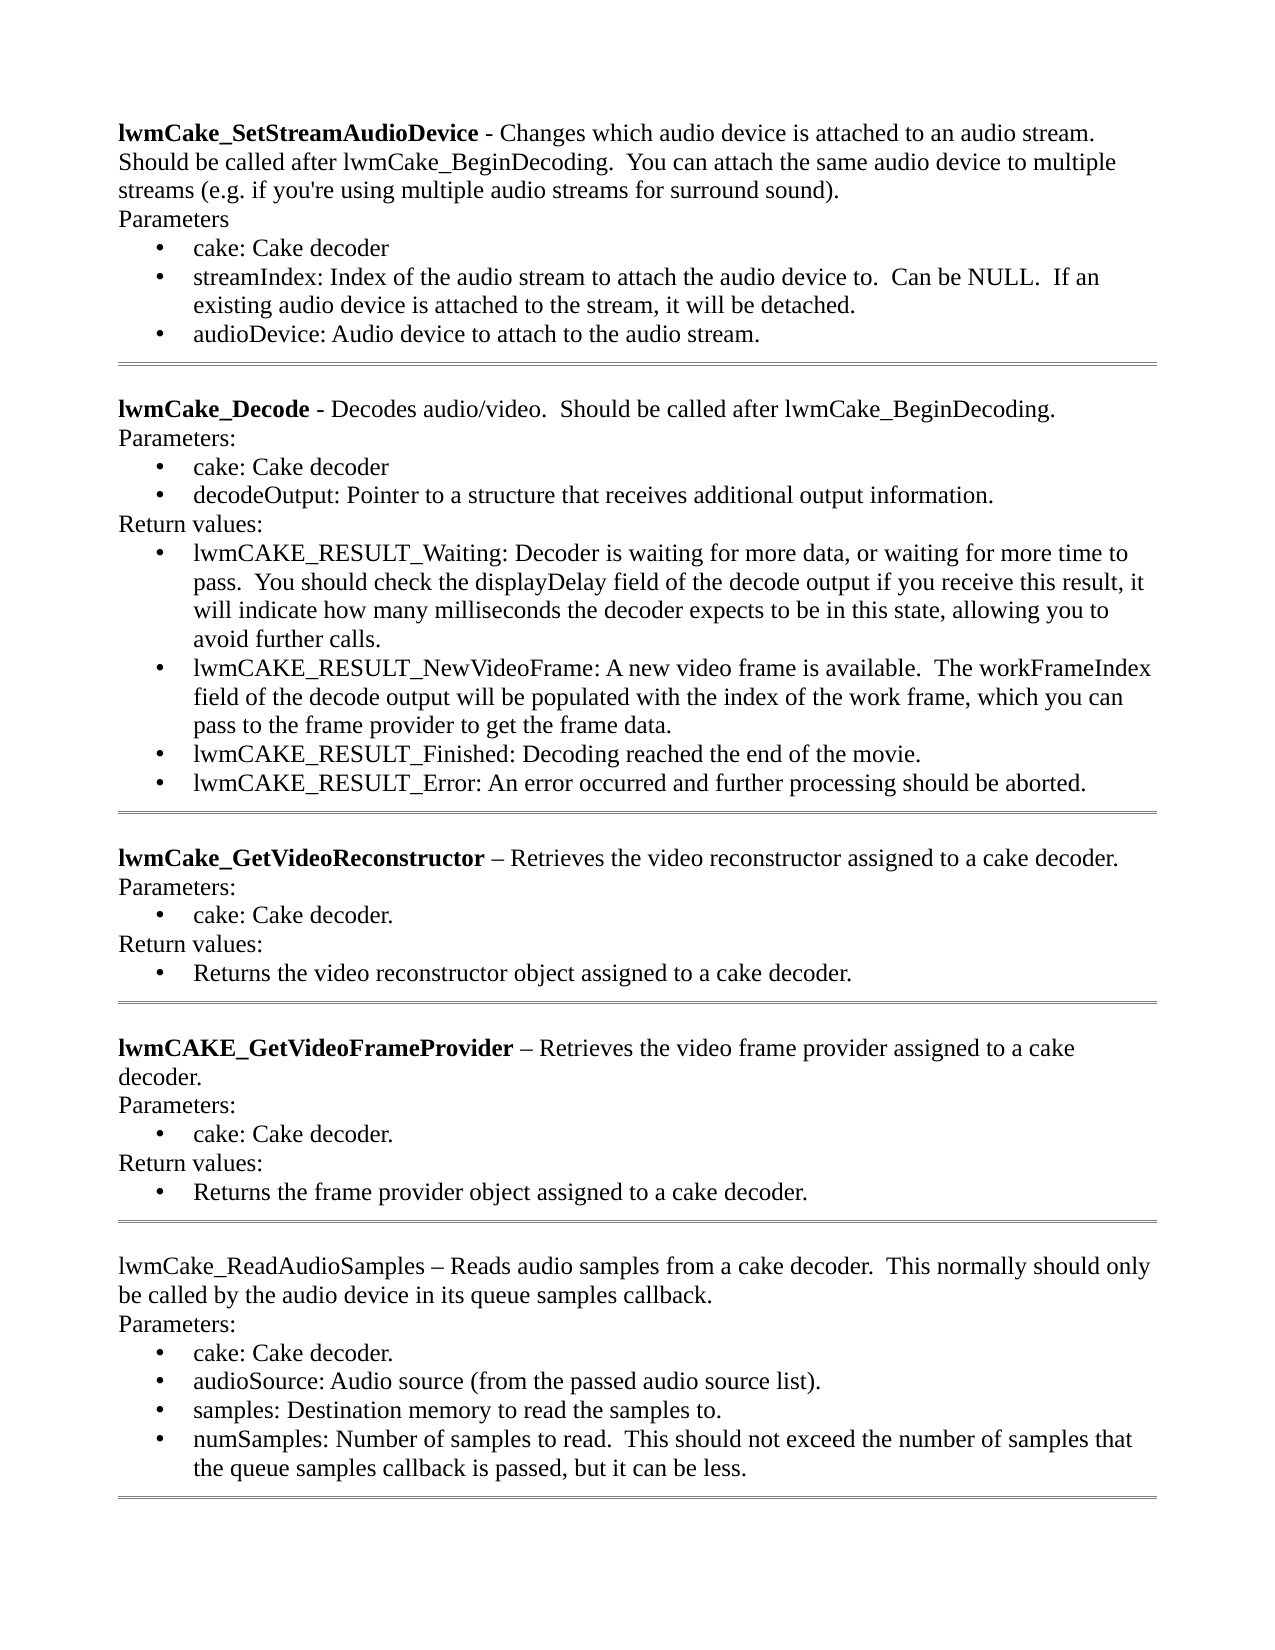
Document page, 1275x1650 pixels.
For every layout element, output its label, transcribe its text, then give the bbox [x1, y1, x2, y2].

list lwmCAKE_RESULT_Waiting: Decoder is waiting for more data, or waiting for more time to pass. You should check the displayDelay field of the decode output if you receive this result, it will indicate how many milliseconds the decoder expects to be in this state, allowing you to avoid further calls. [156, 538, 1157, 653]
list samples: Destination memory to read the samples to. [156, 1395, 1157, 1424]
list cake: Cake decoder [156, 452, 1157, 481]
text Return values: [118, 509, 1157, 538]
list audioSource: Audio source (from the passed audio source list). [156, 1366, 1157, 1395]
list lwmCAKE_RESULT_Error: An error occurred and further processing should be aborted. [156, 768, 1157, 797]
text Return values: [118, 929, 1157, 958]
text Parameters: [118, 872, 1157, 900]
list cake: Cake decoder. [156, 900, 1157, 929]
text lwmCake_SetStreamAudioDevice - Changes which audio device is attached to an audio stream. Should be called after lwmCake_BeginDecoding. You can attach the same audio device to multiple streams (e.g. if you're using multiple audio streams for surround sound). [118, 118, 1157, 204]
list lwmCAKE_RESULT_NewVideoFrame: A new video frame is available. The workFrameIndex field of the decode output will be populated with the index of the work frame, which you can pass to the frame provider to get the frame data. [156, 653, 1157, 739]
text lwmCake_GetVideoReconstructor – Retrieves the video reconstructor assigned to a cake decoder. [118, 843, 1157, 872]
list Returns the frame provider object assigned to a cake decoder. [156, 1177, 1157, 1205]
text lwmCAKE_GetVideoFrameProvider – Retrieves the video frame provider assigned to a cake decoder. [118, 1033, 1157, 1090]
list cake: Cake decoder [156, 233, 1157, 262]
text Parameters: [118, 1090, 1157, 1119]
text Parameters [118, 204, 1157, 233]
text lwmCake_ReadAudioSamples – Reads audio samples from a cake decoder. This normally should only be called by the audio device in its queue samples callback. [118, 1251, 1157, 1309]
text Return values: [118, 1148, 1157, 1177]
list audioDevice: Audio device to attach to the audio stream. [156, 319, 1157, 348]
list decodeOutput: Pointer to a structure that receives additional output information. [156, 481, 1157, 509]
list Returns the video reconstructor object assigned to a cake decoder. [156, 958, 1157, 987]
list cake: Cake decoder. [156, 1119, 1157, 1148]
list cake: Cake decoder. [156, 1338, 1157, 1366]
text Parameters: [118, 1309, 1157, 1338]
text lwmCake_Decode - Decodes audio/video. Should be called after lwmCake_BeginDecoding. [118, 394, 1157, 423]
text Parameters: [118, 423, 1157, 452]
list lwmCAKE_RESULT_Finished: Decoding reached the end of the movie. [156, 739, 1157, 768]
list streamIndex: Index of the audio stream to attach the audio device to. Can be NULL. If an existing audio device is attached to the stream, it will be detached. [156, 262, 1157, 319]
list numSamples: Number of samples to read. This should not exceed the number of samples that the queue samples callback is passed, but it can be less. [156, 1424, 1157, 1481]
